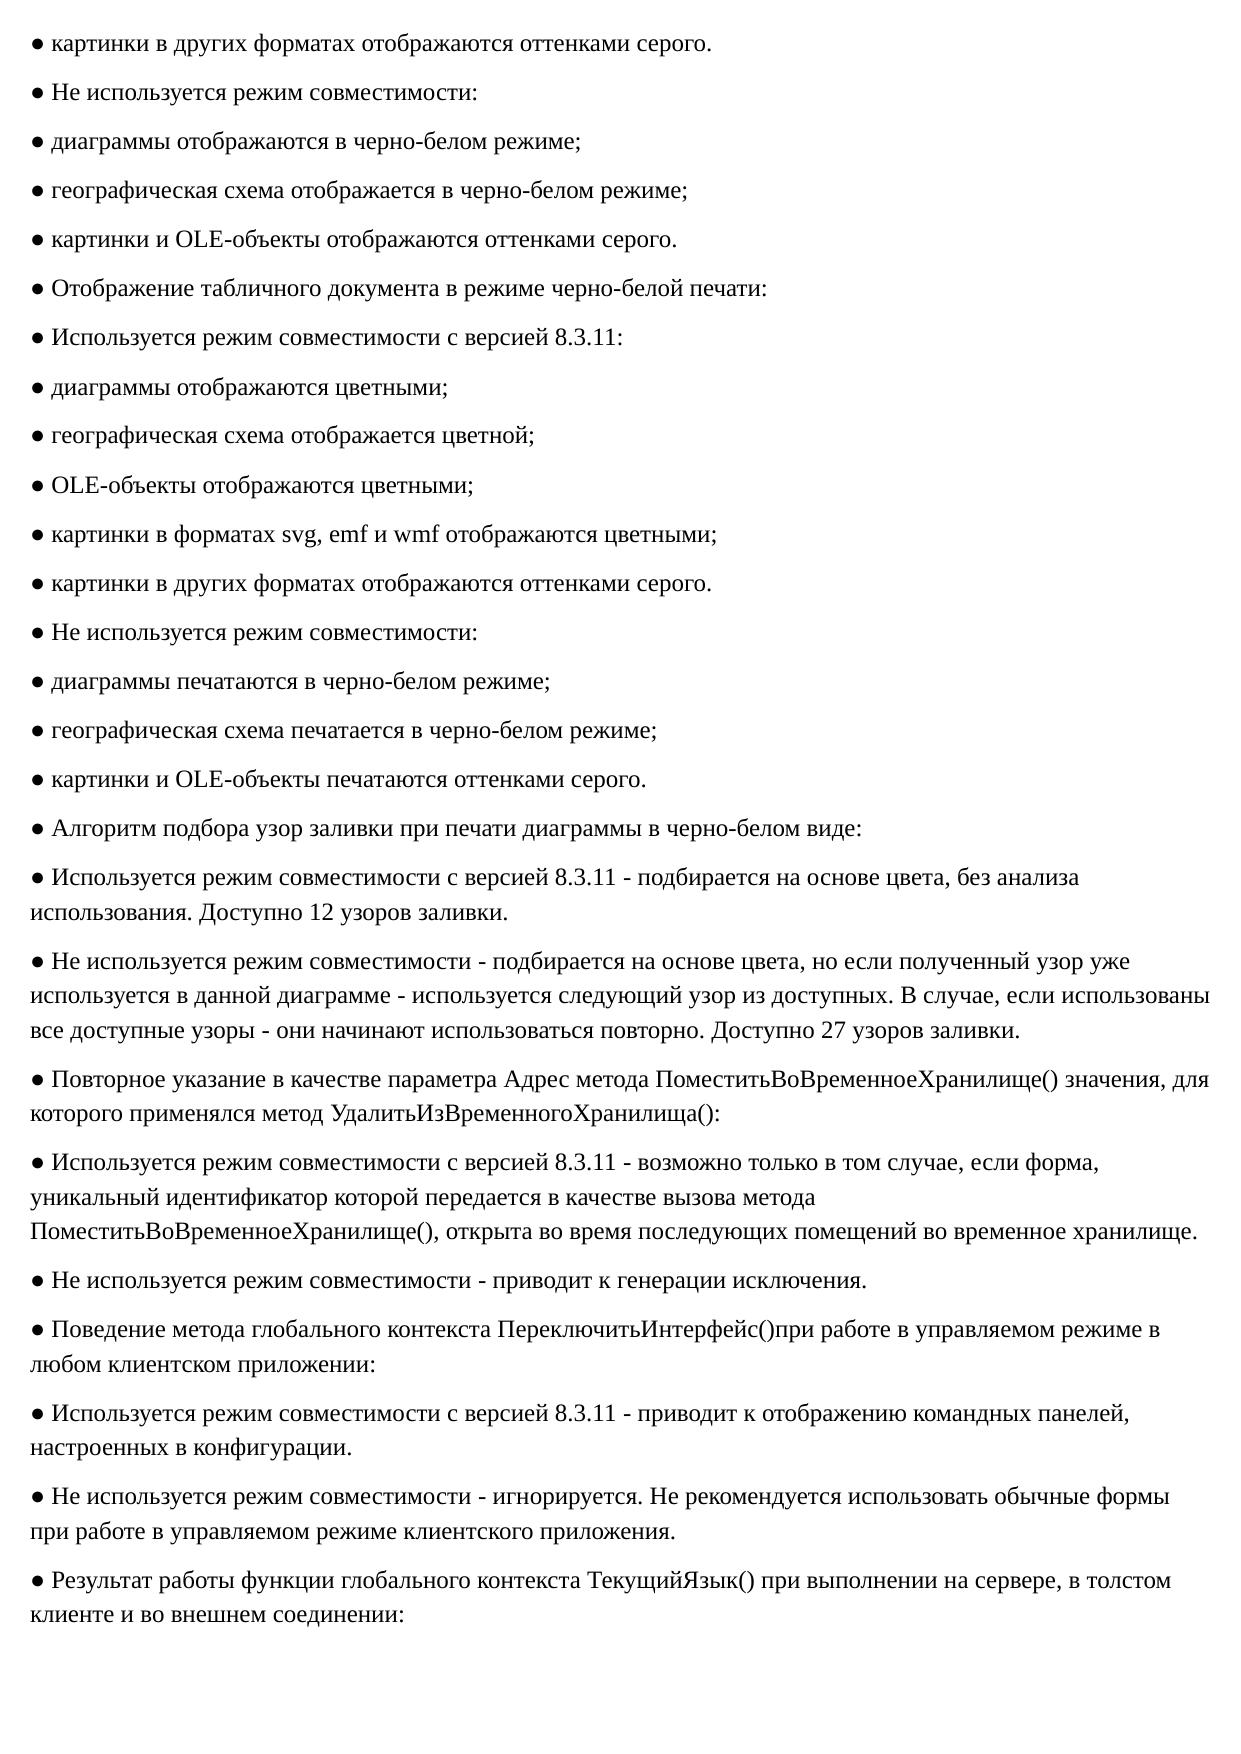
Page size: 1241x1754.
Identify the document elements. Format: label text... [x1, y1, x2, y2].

text ● Результат работы функции глобального контекста ТекущийЯзык() при выполнении на сервере, в толстом клиенте и во внешнем соединении: [30, 1565, 1211, 1628]
text ● Используется режим совместимости с версией 8.3.11 ‑ возможно только в том случае, если форма, уникальный идентификатор которой передается в качестве вызова метода ПоместитьВоВременноеХранилище(), открыта во время последующих помещений во временное хранилище. [30, 1147, 1211, 1245]
text ● диаграммы отображаются в черно-белом режиме; [30, 126, 1211, 155]
text ● Не используется режим совместимости ‑ приводит к генерации исключения. [30, 1265, 1211, 1294]
text ● Повторное указание в качестве параметра Адрес метода ПоместитьВоВременноеХранилище() значения, для которого применялся метод УдалитьИзВременногоХранилища(): [30, 1064, 1211, 1127]
text ● диаграммы печатаются в черно-белом режиме; [30, 666, 1211, 695]
text ● диаграммы отображаются цветными; [30, 372, 1211, 400]
text ● Используется режим совместимости с версией 8.3.11: [30, 322, 1211, 351]
text ● Поведение метода глобального контекста ПереключитьИнтерфейс()при работе в управляемом режиме в любом клиентском приложении: [30, 1314, 1211, 1378]
text ● Используется режим совместимости с версией 8.3.11 ‑ приводит к отображению командных панелей, настроенных в конфигурации. [30, 1398, 1211, 1461]
text ● Не используется режим совместимости: [30, 617, 1211, 646]
text ● картинки и OLE-объекты отображаются оттенками серого. [30, 224, 1211, 253]
text ● Не используется режим совместимости ‑ игнорируется. Не рекомендуется использовать обычные формы при работе в управляемом режиме клиентского приложения. [30, 1481, 1211, 1545]
text ● географическая схема печатается в черно-белом режиме; [30, 715, 1211, 744]
text ● картинки в форматах svg, emf и wmf отображаются цветными; [30, 519, 1211, 547]
text ● Отображение табличного документа в режиме черно-белой печати: [30, 273, 1211, 302]
text ● Используется режим совместимости с версией 8.3.11 ‑ подбирается на основе цвета, без анализа использования. Доступно 12 узоров заливки. [30, 862, 1211, 925]
text ● картинки в других форматах отображаются оттенками серого. [30, 28, 1211, 57]
text ● Не используется режим совместимости: [30, 77, 1211, 106]
text ● географическая схема отображается цветной; [30, 421, 1211, 449]
text ● Алгоритм подбора узор заливки при печати диаграммы в черно-белом виде: [30, 813, 1211, 842]
text ● картинки и OLE-объекты печатаются оттенками серого. [30, 764, 1211, 793]
text ● географическая схема отображается в черно-белом режиме; [30, 175, 1211, 204]
text ● картинки в других форматах отображаются оттенками серого. [30, 568, 1211, 597]
text ● Не используется режим совместимости ‑ подбирается на основе цвета, но если полученный узор уже используется в данной диаграмме ‑ используется следующий узор из доступных. В случае, если использованы все доступные узоры ‑ они начинают использоваться повторно. Доступно 27 узоров заливки. [30, 946, 1211, 1043]
text ● OLE-объекты отображаются цветными; [30, 470, 1211, 498]
